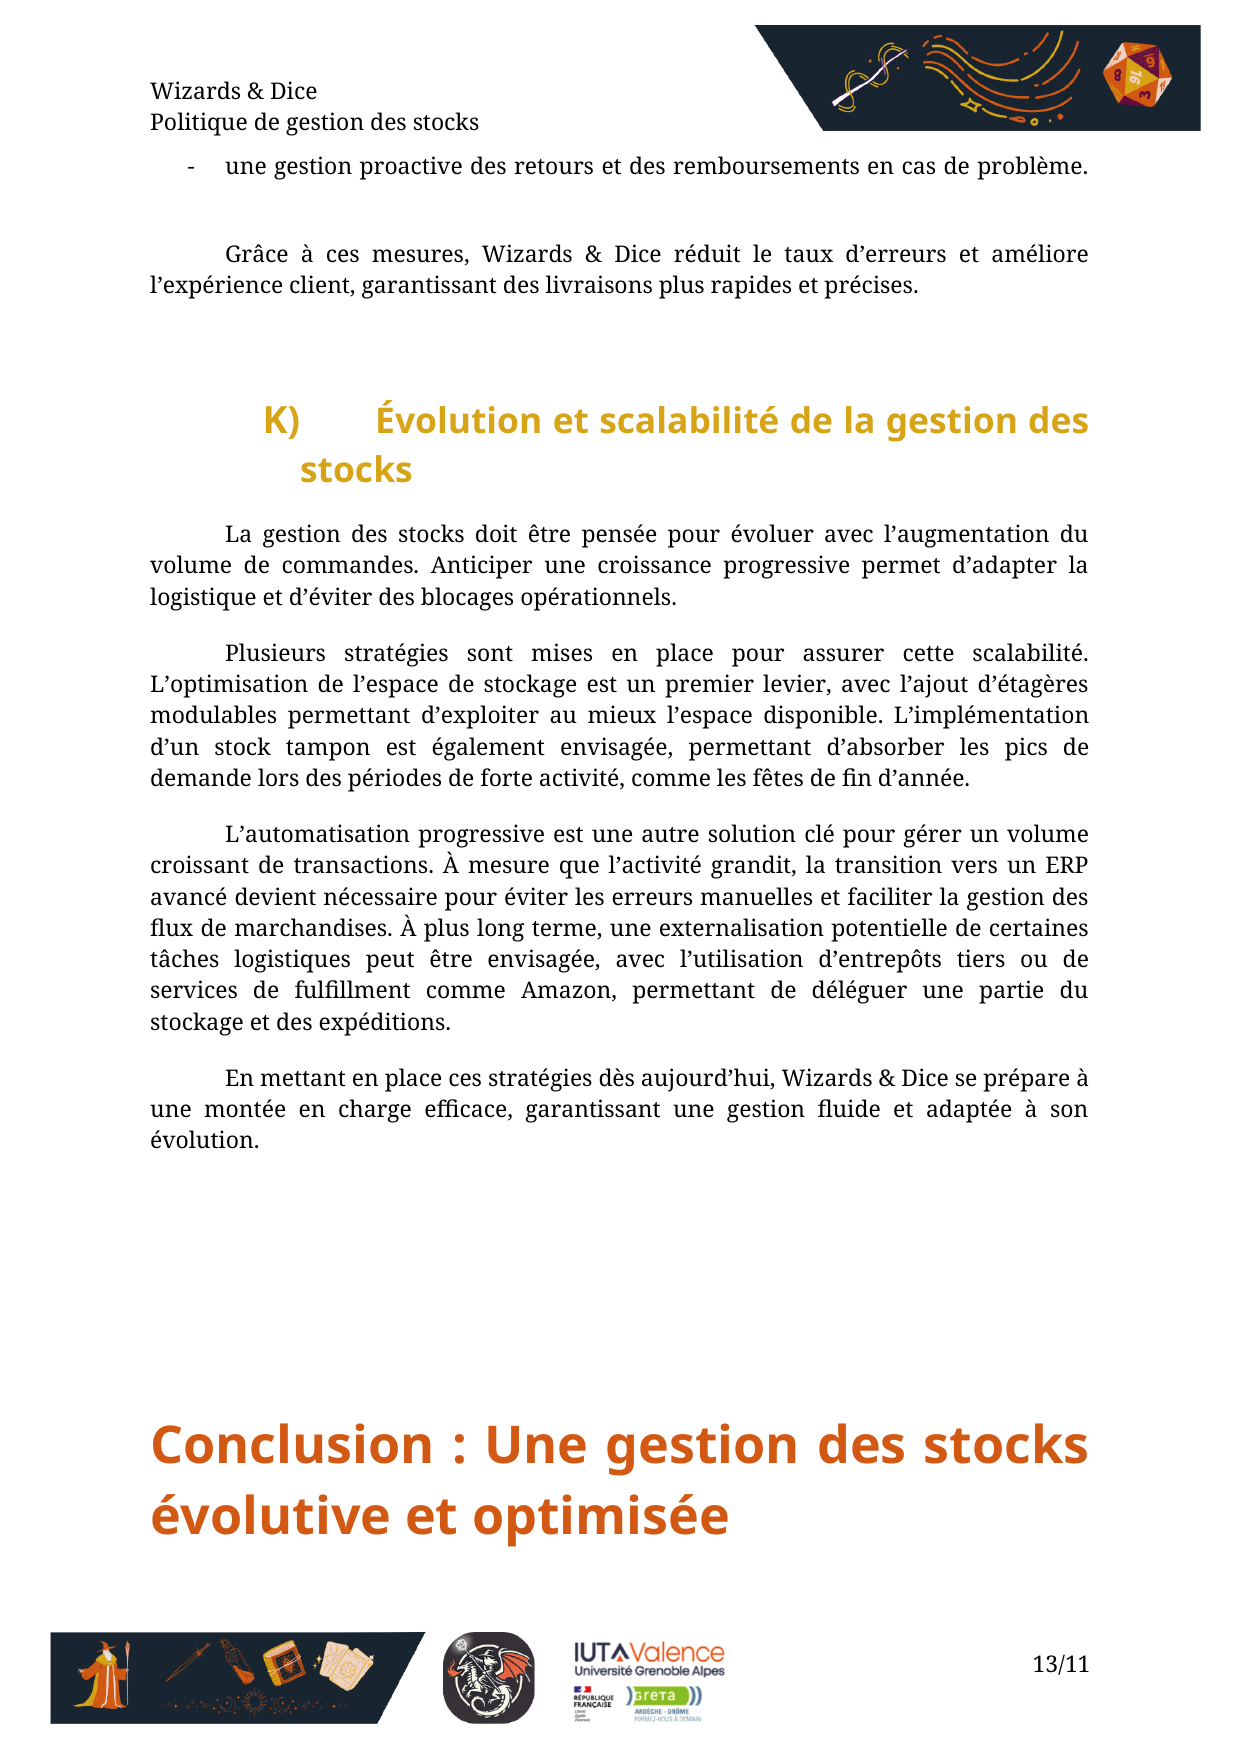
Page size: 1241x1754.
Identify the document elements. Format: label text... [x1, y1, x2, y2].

text Grâce à ces mesures, Wizards & Dice réduit le taux d’erreurs et améliore l’expérience client, garantissant des livraisons plus rapides et précises. [150, 237, 1090, 300]
picture [748, 25, 1214, 132]
text Plusieurs stratégies sont mises en place pour assurer cette scalabilité. L’optimisation de l’espace de stockage est un premier levier, avec l’ajout d’étagères modulables permettant d’exploiter au mieux l’espace disponible. L’implémentation d’un stock tampon est également envisagée, permettant d’absorber les pics de demande lors des périodes de forte activité, comme les fêtes de fin d’année. [150, 637, 1090, 793]
subtitle Conclusion : Une gestion des stocks évolutive et optimisée [150, 1408, 1090, 1549]
text L’automatisation progressive est une autre solution clé pour gérer un volume croissant de transactions. À mesure que l’activité grandit, la transition vers un ERP avancé devient nécessaire pour éviter les erreurs manuelles et faciliter la gestion des flux de marchandises. À plus long terme, une externalisation potentielle de certaines tâches logistiques peut être envisagée, avec l’utilisation d’entrepôts tiers ou de services de fulfillment comme Amazon, permettant de déléguer une partie du stockage et des expéditions. [150, 818, 1090, 1037]
subtitle Évolution et scalabilité de la gestion des stocks [262, 394, 1090, 493]
list une gestion proactive des retours et des remboursements en cas de problème. [187, 150, 1090, 212]
picture [42, 1628, 749, 1733]
text En mettant en place ces stratégies dès aujourd’hui, Wizards & Dice se prépare à une montée en charge efficace, garantissant une gestion fluide et adaptée à son évolution. [150, 1062, 1090, 1156]
text La gestion des stocks doit être pensée pour évoluer avec l’augmentation du volume de commandes. Anticiper une croissance progressive permet d’adapter la logistique et d’éviter des blocages opérationnels. [150, 518, 1090, 612]
